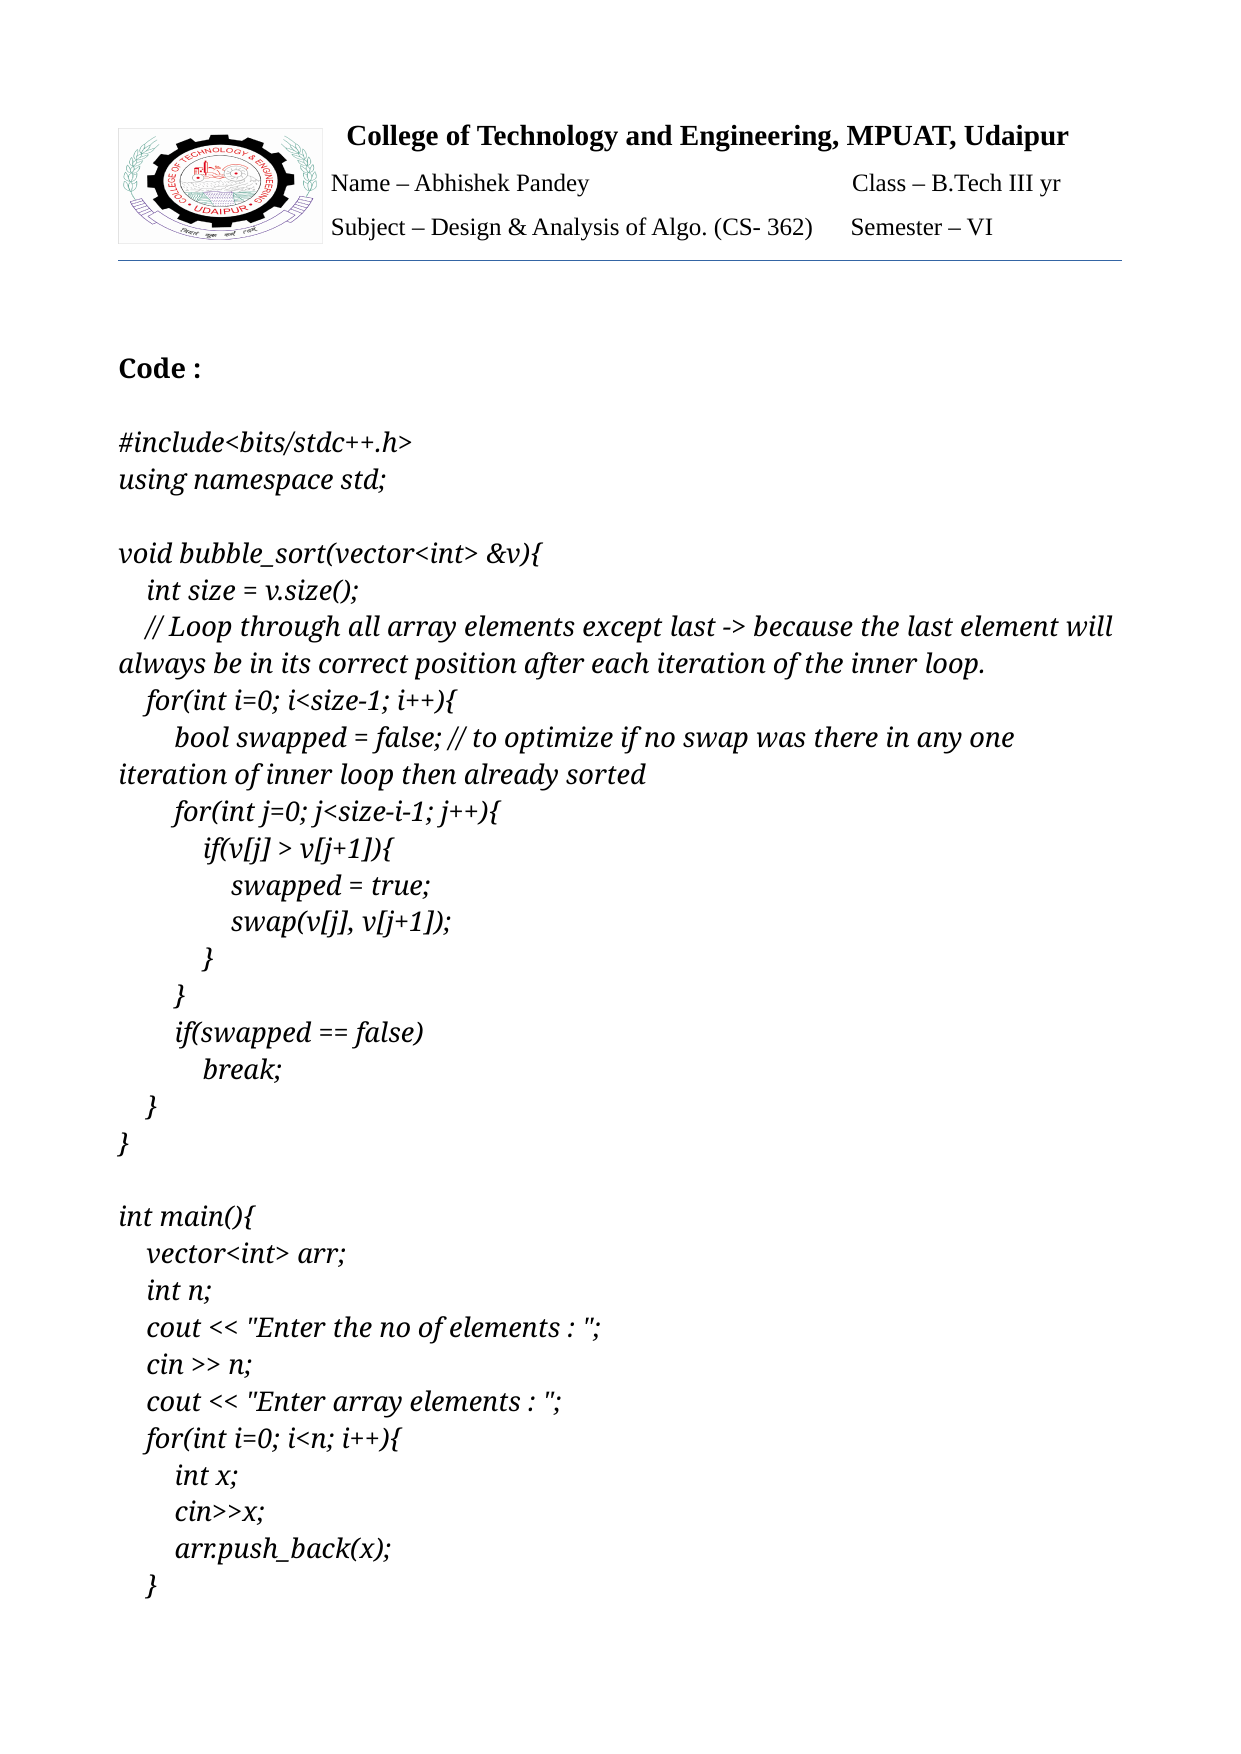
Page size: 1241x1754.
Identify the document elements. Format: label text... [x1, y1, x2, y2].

text swapped = true; [118, 866, 1122, 903]
text if(swapped == false) [118, 1013, 1122, 1050]
text arr.push_back(x); [118, 1530, 1122, 1567]
text for(int i=0; i<n; i++){ [118, 1419, 1122, 1456]
text } [118, 1087, 1122, 1124]
text swap(v[j], v[j+1]); [118, 903, 1122, 940]
text int size = v.size(); [118, 571, 1122, 608]
text cin>>x; [118, 1493, 1122, 1530]
text for(int i=0; i<size-1; i++){ [118, 682, 1122, 718]
text } [118, 1567, 1122, 1603]
text break; [118, 1050, 1122, 1087]
picture [118, 128, 323, 244]
text } [118, 1124, 1122, 1161]
text Code : [118, 350, 1122, 387]
text using namespace std; [118, 460, 1122, 497]
text int n; [118, 1272, 1122, 1308]
text #include<bits/stdc++.h> [118, 423, 1122, 460]
text int x; [118, 1456, 1122, 1493]
text int main(){ [118, 1198, 1122, 1235]
text // Loop through all array elements except last -> because the last element will always be in its correct position after each iteration of the inner loop. [118, 608, 1122, 682]
text cout << "Enter the no of elements : "; [118, 1308, 1122, 1345]
text for(int j=0; j<size-i-1; j++){ [118, 792, 1122, 829]
text } [118, 977, 1122, 1013]
text } [118, 940, 1122, 977]
text cin >> n; [118, 1345, 1122, 1382]
text bool swapped = false; // to optimize if no swap was there in any one iteration of inner loop then already sorted [118, 718, 1122, 792]
text vector<int> arr; [118, 1235, 1122, 1272]
text void bubble_sort(vector<int> &v){ [118, 534, 1122, 571]
text if(v[j] > v[j+1]){ [118, 829, 1122, 866]
text cout << "Enter array elements : "; [118, 1382, 1122, 1419]
